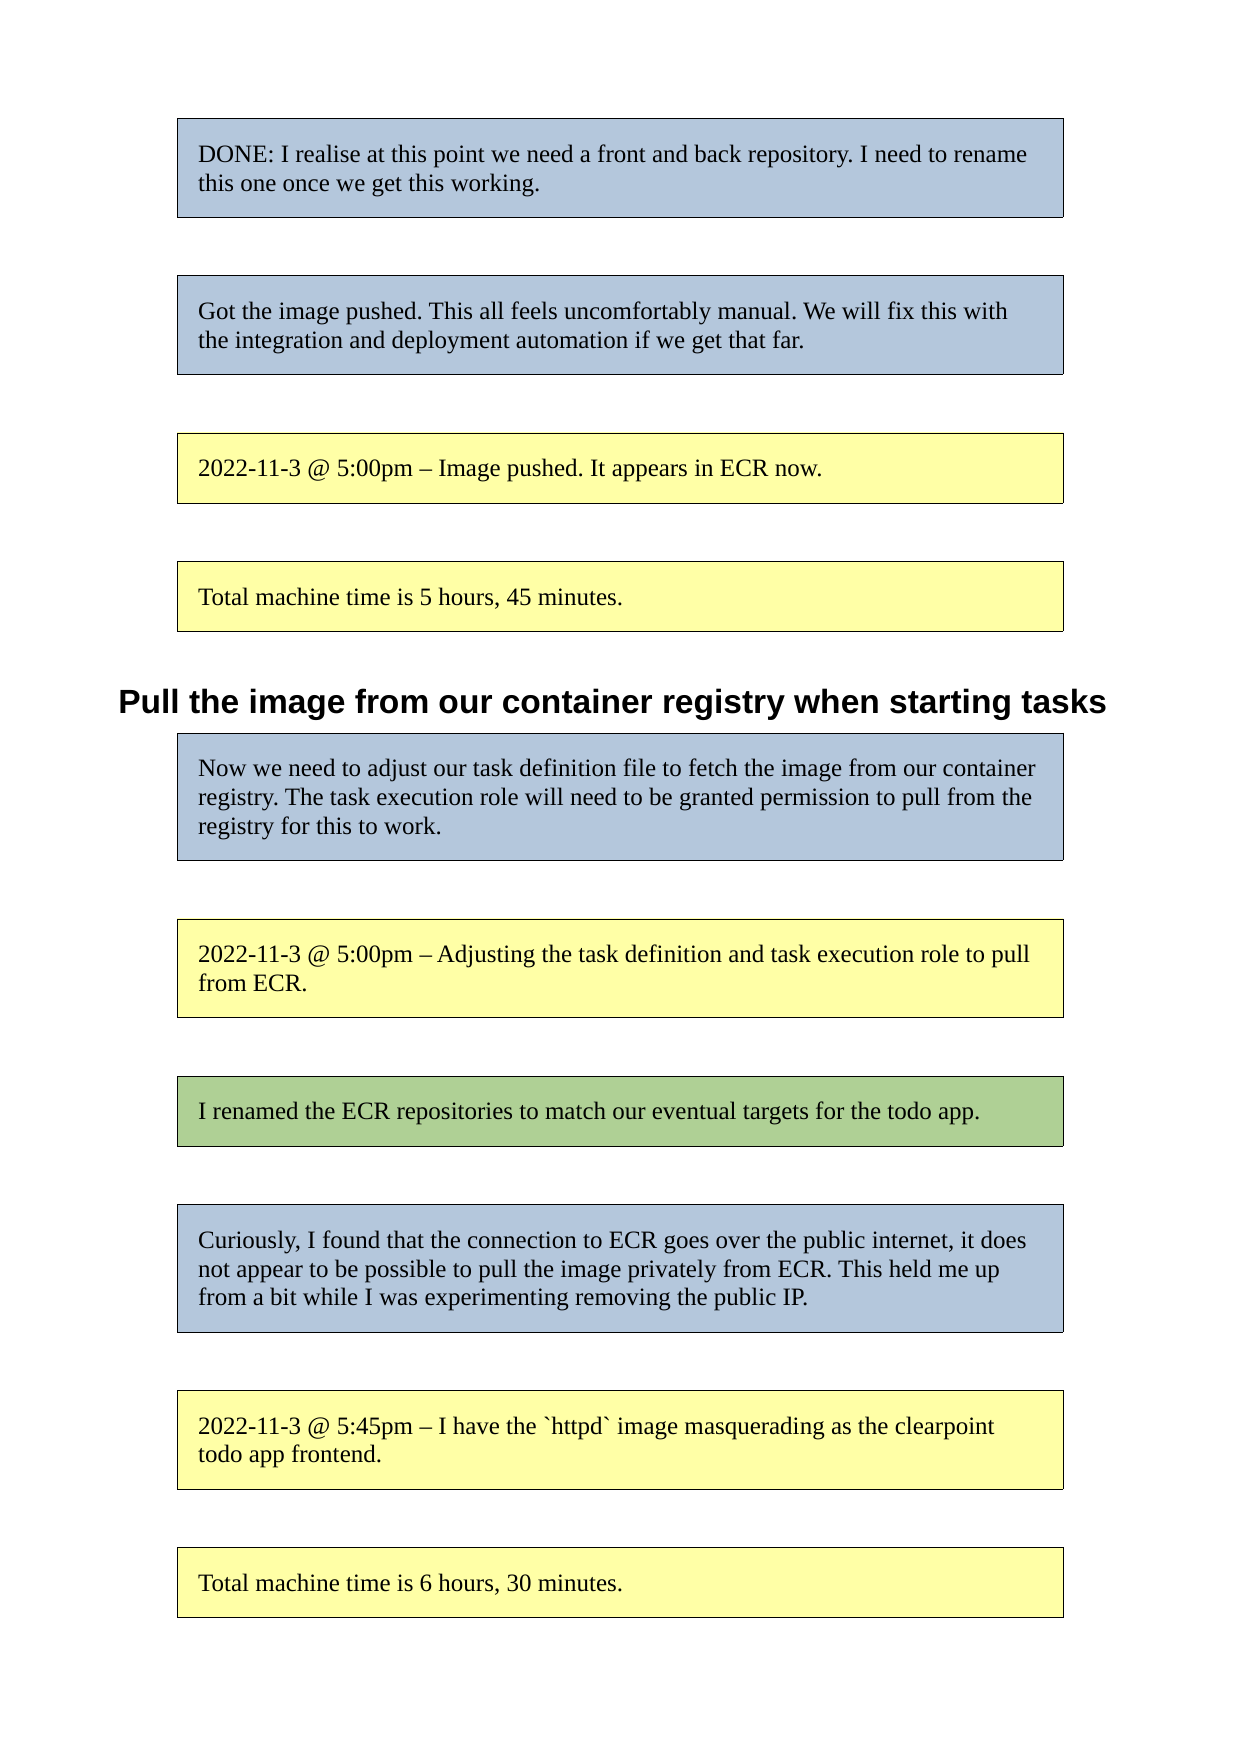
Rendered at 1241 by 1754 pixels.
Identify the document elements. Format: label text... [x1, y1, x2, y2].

text 2022-11-3 @ 5:00pm – Image pushed. It appears in ECR now. [178, 434, 1063, 503]
text Total machine time is 6 hours, 30 minutes. [178, 1548, 1063, 1617]
text 2022-11-3 @ 5:00pm – Adjusting the task definition and task execution role to pull from ECR. [178, 920, 1063, 1017]
text Got the image pushed. This all feels uncomfortably manual. We will fix this with the integration and deployment automation if we get that far. [178, 276, 1063, 374]
text Curiously, I found that the connection to ECR goes over the public internet, it does not appear to be possible to pull the image privately from ECR. This held me up from a bit while I was experimenting removing the public IP. [178, 1205, 1063, 1332]
text Total machine time is 5 hours, 45 minutes. [178, 562, 1063, 631]
text DONE: I realise at this point we need a front and back repository. I need to rename this one once we get this working. [178, 119, 1063, 217]
subtitle Pull the image from our container registry when starting tasks [118, 681, 1122, 720]
text Now we need to adjust our task definition file to fetch the image from our container registry. The task execution role will need to be granted permission to pull from the registry for this to work. [178, 734, 1063, 860]
text I renamed the ECR repositories to match our eventual targets for the todo app. [178, 1077, 1063, 1146]
text 2022-11-3 @ 5:45pm – I have the `httpd` image masquerading as the clearpoint todo app frontend. [178, 1391, 1063, 1489]
